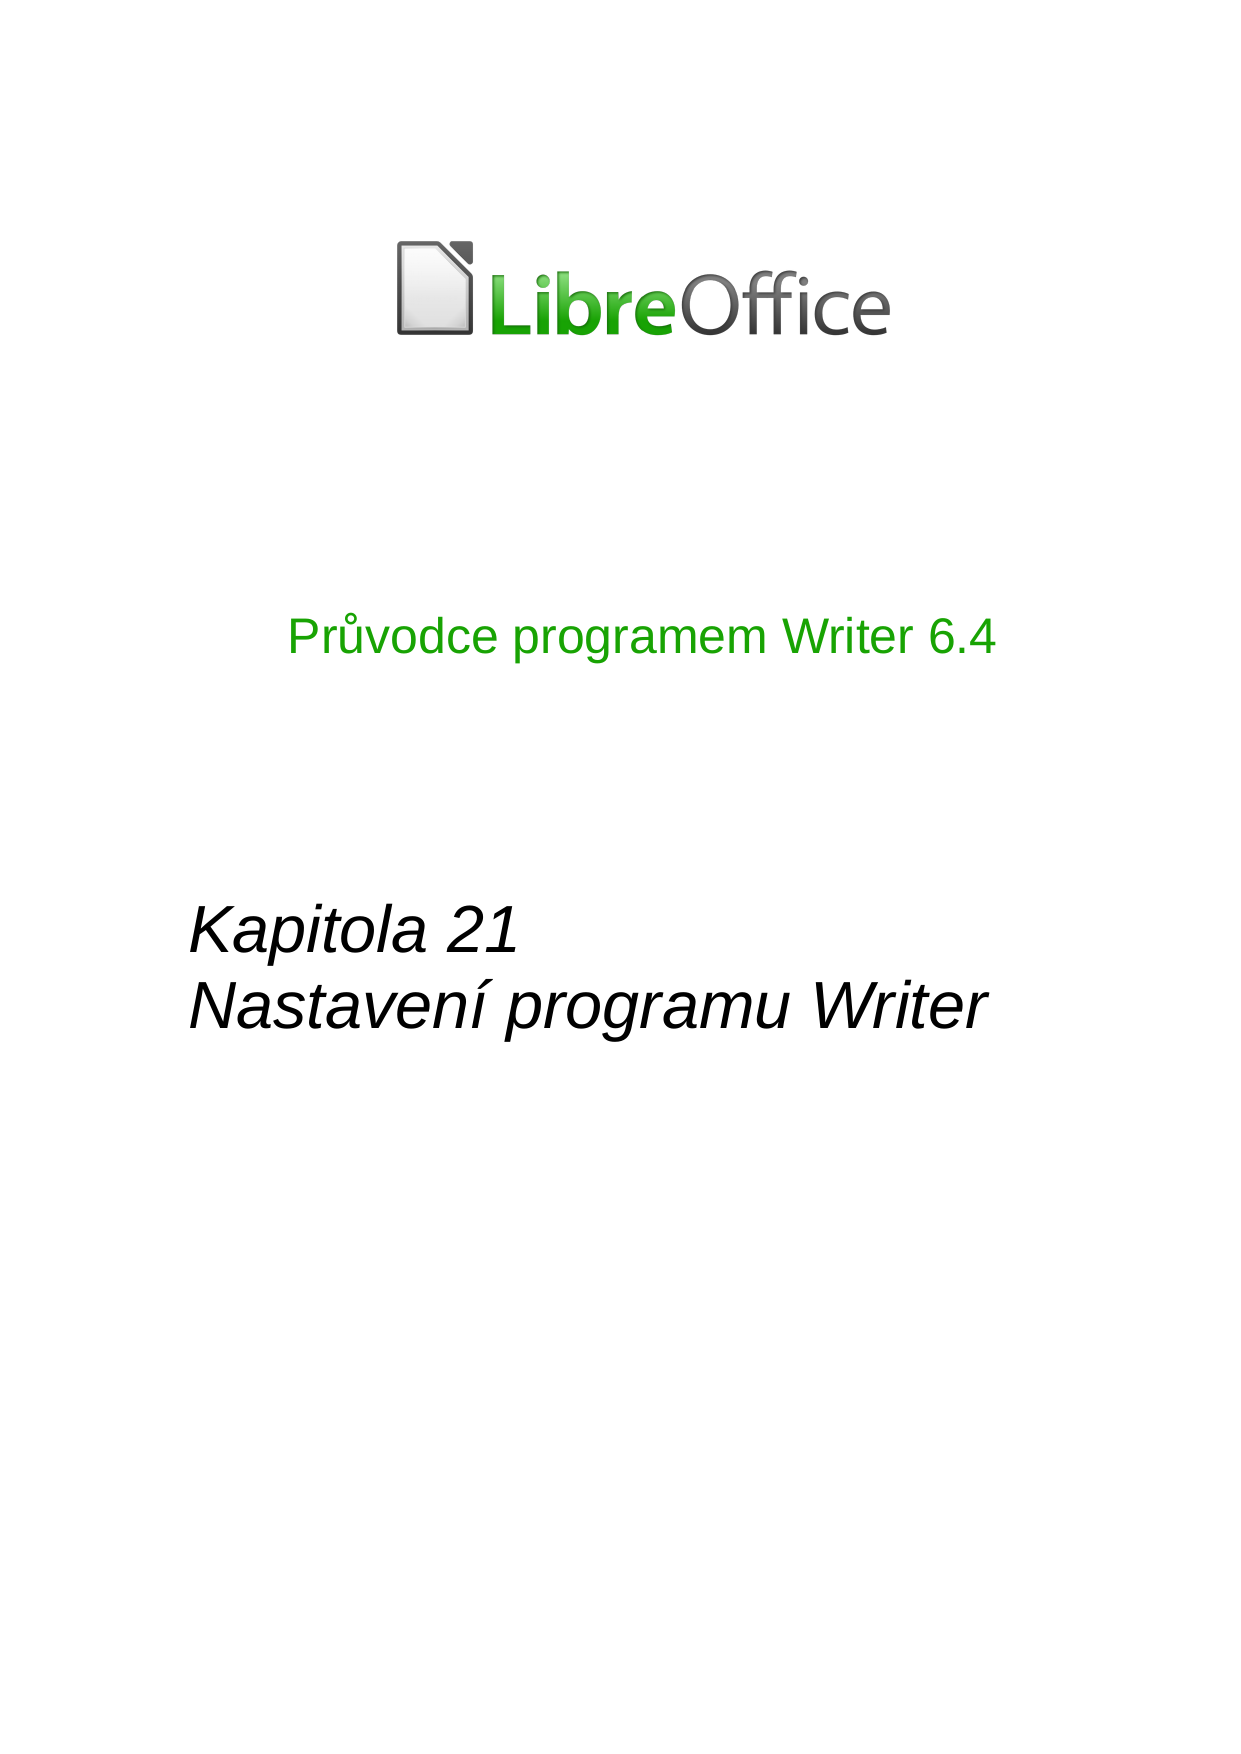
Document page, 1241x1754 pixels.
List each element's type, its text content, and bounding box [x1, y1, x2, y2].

title Kapitola 21 Nastavení programu Writer [188, 889, 1098, 1043]
text Průvodce programem Writer 6.4 [188, 607, 1098, 664]
picture [392, 236, 893, 342]
